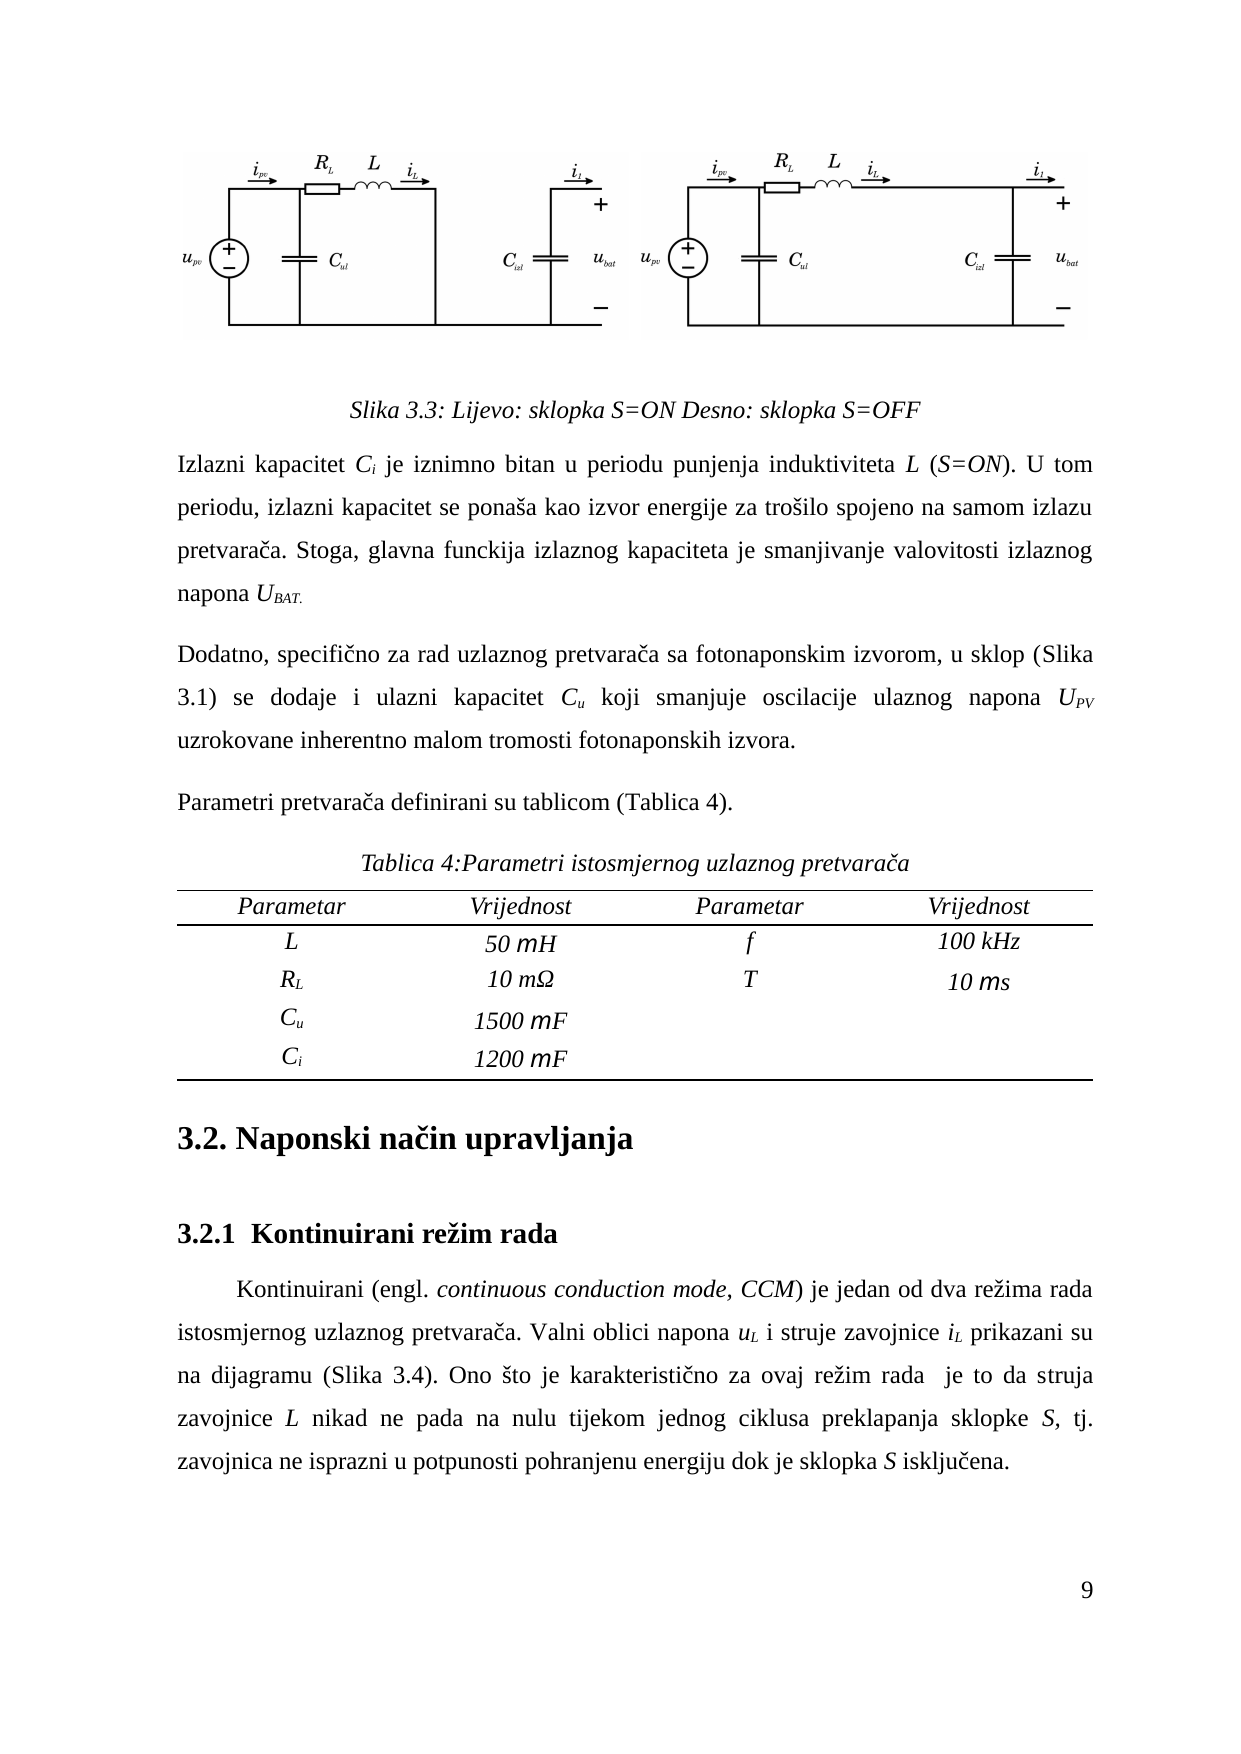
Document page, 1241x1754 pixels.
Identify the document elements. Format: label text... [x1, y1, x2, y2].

table_header Parametar [177, 891, 406, 924]
table_cell [635, 1003, 864, 1041]
table_header [177, 147, 635, 383]
table_header Parametar [635, 891, 864, 924]
text Tablica 4:Parametri istosmjernog uzlaznog pretvarača [177, 848, 1093, 877]
table_header Vrijednost [406, 891, 635, 924]
table_cell 100 kHz [864, 926, 1093, 964]
table_cell 10 ms [864, 964, 1093, 1002]
text Kontinuirani (engl. continuous conduction mode, CCM) je jedan od dva režima rada istosmjernog uzlaznog pretvarača. Valni oblici napona uL i struje zavojnice iL prikazani su na dijagramu (Slika 3.4). Ono što je karakteristično za ovaj režim rada je to da struja zavojnice L nikad ne pada na nulu tijekom jednog ciklusa preklapanja sklopke S, tj. zavojnica ne isprazni u potpunosti pohranjenu energiju dok je sklopka S isključena. [177, 1274, 1093, 1475]
text Izlazni kapacitet Ci je iznimno bitan u periodu punjenja induktiviteta L (S=ON). U tom periodu, izlazni kapacitet se ponaša kao izvor energije za trošilo spojeno na samom izlazu pretvarača. Stoga, glavna funckija izlaznog kapaciteta je smanjivanje valovitosti izlaznog napona UBAT. [177, 449, 1093, 607]
table_cell Ci [177, 1041, 406, 1079]
table_cell [635, 1041, 864, 1079]
table_cell 10 mΩ [406, 964, 635, 1002]
text Parametri pretvarača definirani su tablicom (Tablica 4). [177, 787, 1093, 815]
picture [640, 152, 1088, 340]
table_cell [864, 1003, 1093, 1041]
table_cell 1200 mF [406, 1041, 635, 1079]
table_cell f [635, 926, 864, 964]
table_cell L [177, 926, 406, 964]
subtitle Kontinuirani režim rada [177, 1216, 1093, 1249]
table_header Vrijednost [864, 891, 1093, 924]
table_cell [864, 1041, 1093, 1079]
table_cell T [635, 964, 864, 1002]
subtitle Naponski način upravljanja [177, 1118, 1093, 1156]
text Dodatno, specifično za rad uzlaznog pretvarača sa fotonaponskim izvorom, u sklop (Slika 3.1) se dodaje i ulazni kapacitet Cu koji smanjuje oscilacije ulaznog napona UPV uzrokovane inherentno malom tromosti fotonaponskih izvora. [177, 639, 1093, 754]
table_cell RL [177, 964, 406, 1002]
table_cell Cu [177, 1003, 406, 1041]
table_header [635, 147, 1093, 383]
table_cell 1500 mF [406, 1003, 635, 1041]
text Slika 3.3: Lijevo: sklopka S=ON Desno: sklopka S=OFF [177, 396, 1093, 424]
table_cell 50 mH [406, 926, 635, 964]
picture [182, 152, 630, 340]
